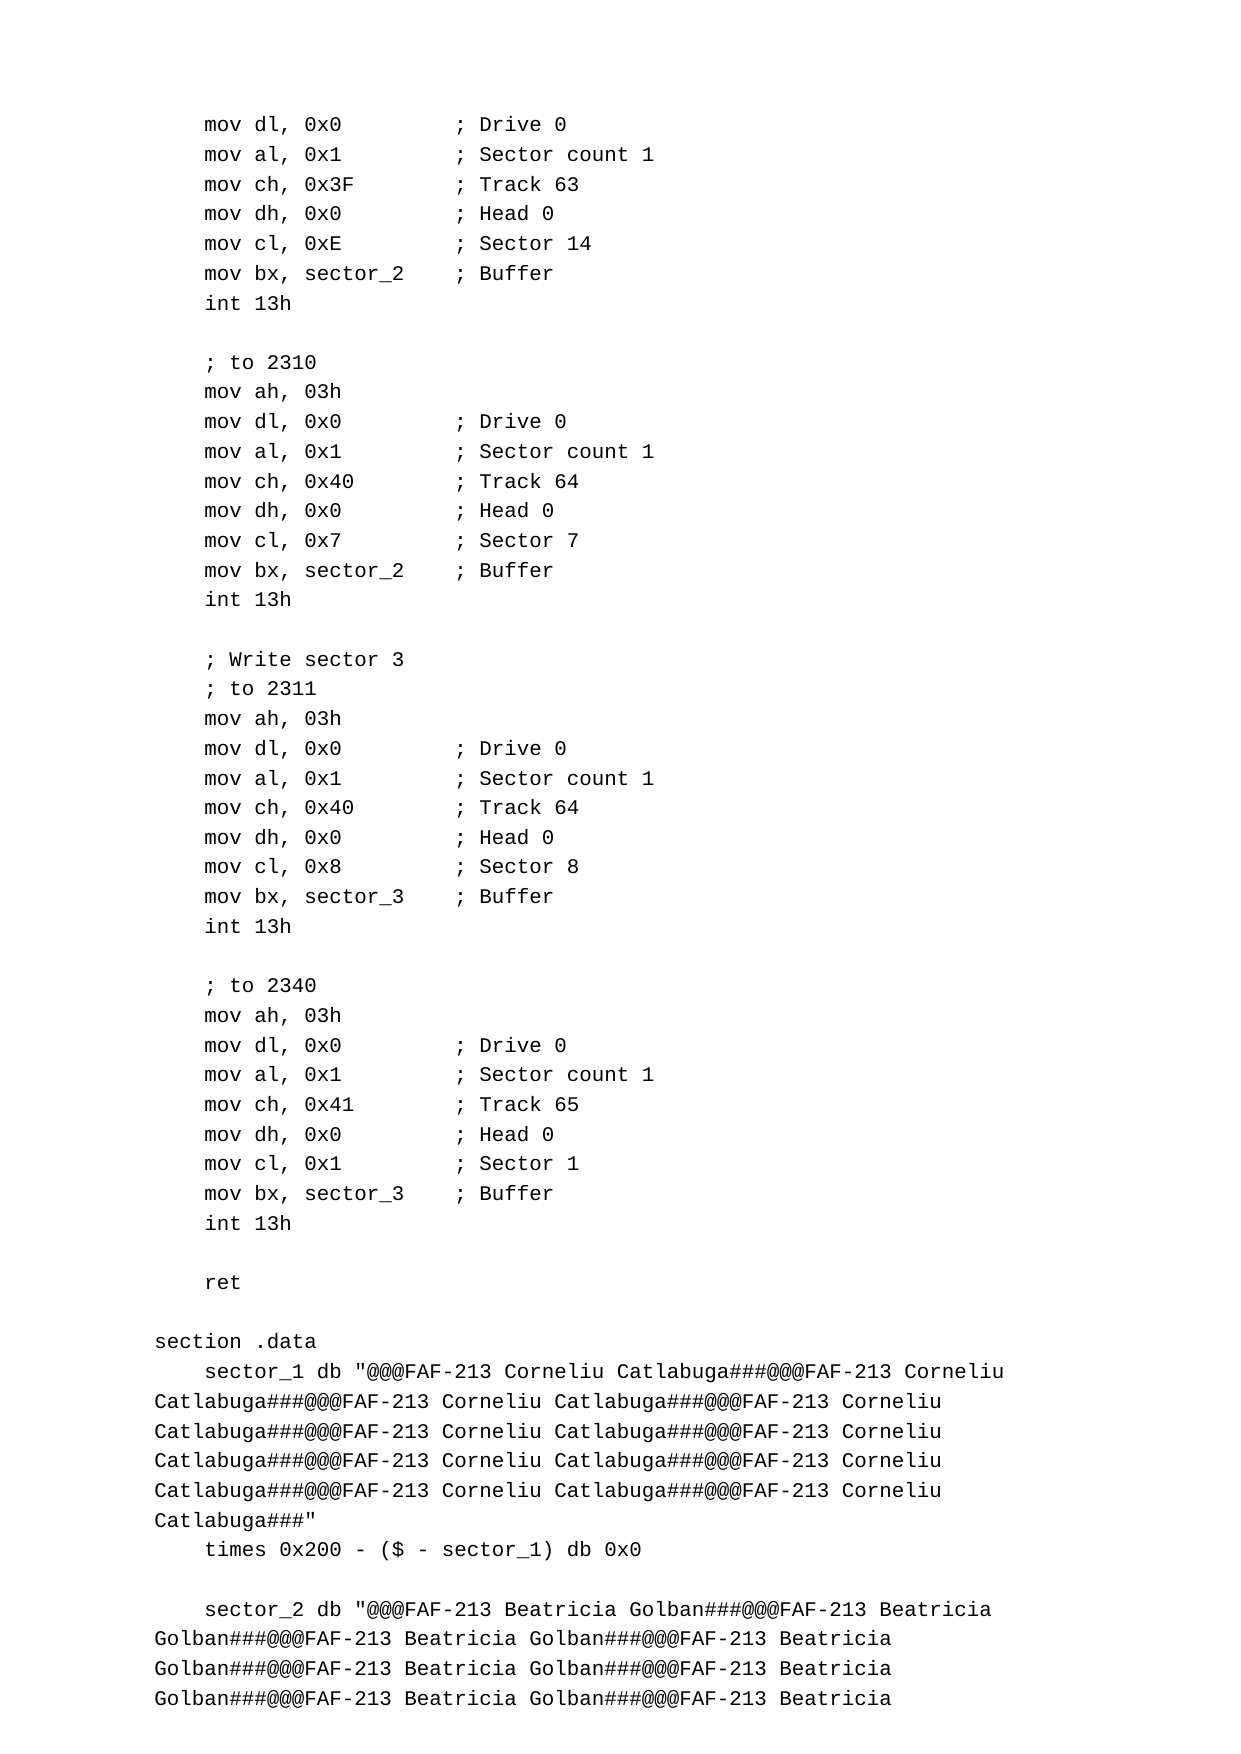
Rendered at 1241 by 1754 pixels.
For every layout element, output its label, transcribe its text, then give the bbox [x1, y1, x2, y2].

text int 13h [154, 583, 1086, 613]
text mov ch, 0x40 ; Track 64 [154, 791, 1086, 821]
text ret [154, 1266, 1086, 1296]
text sector_2 db "@@@FAF-213 Beatricia Golban###@@@FAF-213 Beatricia Golban###@@@FAF-213 Beatricia Golban###@@@FAF-213 Beatricia Golban###@@@FAF-213 Beatricia Golban###@@@FAF-213 Beatricia Golban###@@@FAF-213 Beatricia Golban###@@@FAF-213 Beatricia [154, 1593, 1086, 1711]
text mov ch, 0x40 ; Track 64 [154, 464, 1086, 494]
text mov dh, 0x0 ; Head 0 [154, 197, 1086, 227]
text sector_1 db "@@@FAF-213 Corneliu Catlabuga###@@@FAF-213 Corneliu Catlabuga###@@@FAF-213 Corneliu Catlabuga###@@@FAF-213 Corneliu Catlabuga###@@@FAF-213 Corneliu Catlabuga###@@@FAF-213 Corneliu Catlabuga###@@@FAF-213 Corneliu Catlabuga###@@@FAF-213 Corneliu Catlabuga###@@@FAF-213 Corneliu Catlabuga###@@@FAF-213 Corneliu Catlabuga###" [154, 1355, 1086, 1533]
text mov ah, 03h [154, 999, 1086, 1029]
text mov al, 0x1 ; Sector count 1 [154, 138, 1086, 168]
text mov dl, 0x0 ; Drive 0 [154, 732, 1086, 761]
text mov bx, sector_3 ; Buffer [154, 1177, 1086, 1207]
text mov al, 0x1 ; Sector count 1 [154, 761, 1086, 791]
text mov cl, 0x1 ; Sector 1 [154, 1147, 1086, 1177]
text mov bx, sector_2 ; Buffer [154, 554, 1086, 583]
text ; Write sector 3 [154, 643, 1086, 672]
text mov ch, 0x41 ; Track 65 [154, 1088, 1086, 1118]
text mov dl, 0x0 ; Drive 0 [154, 405, 1086, 435]
text int 13h [154, 1207, 1086, 1236]
text ; to 2340 [154, 969, 1086, 999]
text ; to 2310 [154, 346, 1086, 376]
text int 13h [154, 286, 1086, 316]
text mov cl, 0x7 ; Sector 7 [154, 524, 1086, 554]
text section .data [154, 1326, 1086, 1355]
text mov cl, 0x8 ; Sector 8 [154, 851, 1086, 880]
text mov bx, sector_3 ; Buffer [154, 880, 1086, 910]
text mov dh, 0x0 ; Head 0 [154, 821, 1086, 851]
text int 13h [154, 910, 1086, 939]
text mov dl, 0x0 ; Drive 0 [154, 108, 1086, 138]
text mov ah, 03h [154, 702, 1086, 732]
text times 0x200 - ($ - sector_1) db 0x0 [154, 1533, 1086, 1563]
text mov ah, 03h [154, 376, 1086, 405]
text mov al, 0x1 ; Sector count 1 [154, 435, 1086, 464]
text mov al, 0x1 ; Sector count 1 [154, 1058, 1086, 1088]
text mov bx, sector_2 ; Buffer [154, 257, 1086, 286]
text ; to 2311 [154, 672, 1086, 702]
text mov dl, 0x0 ; Drive 0 [154, 1029, 1086, 1058]
text mov ch, 0x3F ; Track 63 [154, 168, 1086, 197]
text mov cl, 0xE ; Sector 14 [154, 227, 1086, 257]
text mov dh, 0x0 ; Head 0 [154, 1118, 1086, 1147]
text mov dh, 0x0 ; Head 0 [154, 494, 1086, 524]
